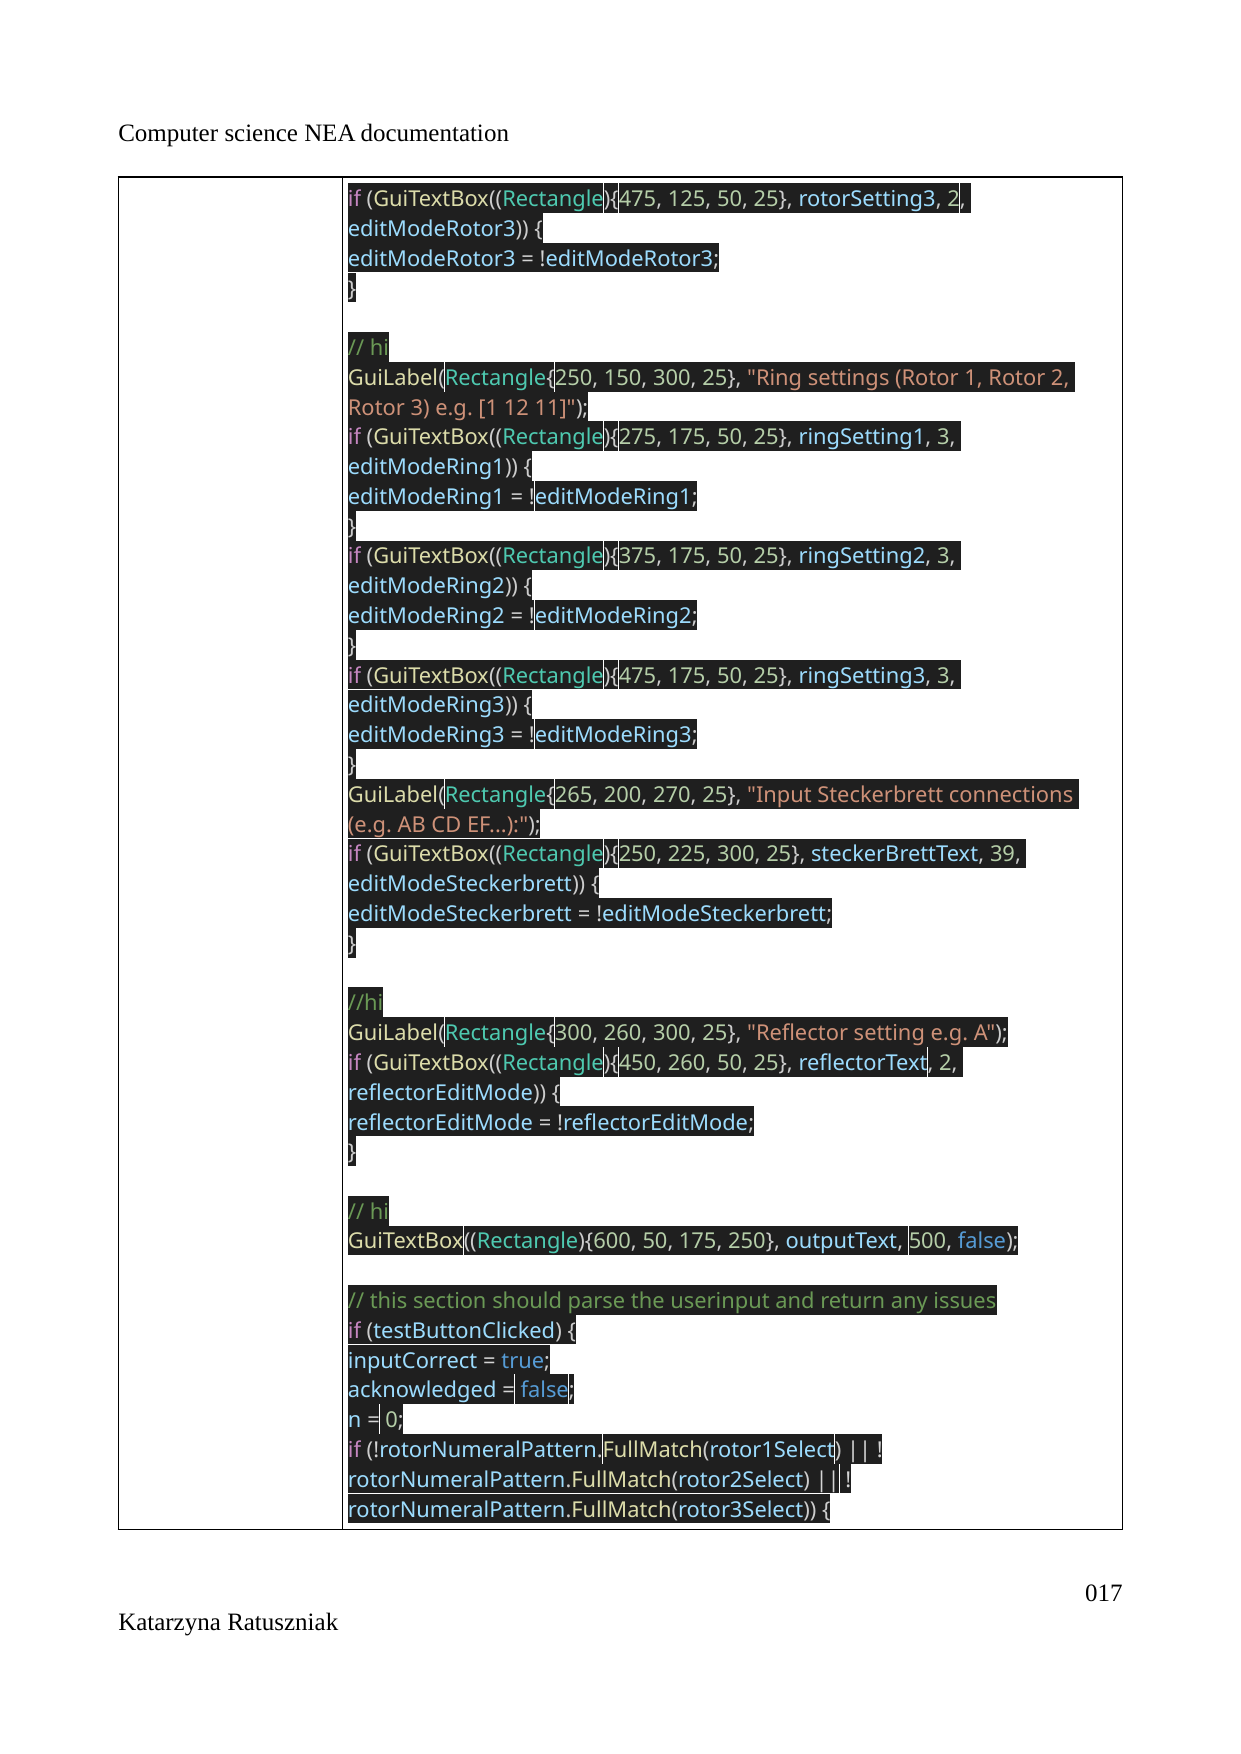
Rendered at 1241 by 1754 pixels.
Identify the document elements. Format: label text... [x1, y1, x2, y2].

table_cell if (GuiTextBox((Rectangle){475, 125, 50, 25}, rotorSetting3, 2, editModeRotor3)) { editModeRotor3 = !editModeRotor3; } // hi GuiLabel(Rectangle{250, 150, 300, 25}, "Ring settings (Rotor 1, Rotor 2, Rotor 3) e.g. [1 12 11]"); if (GuiTextBox((Rectangle){275, 175, 50, 25}, ringSetting1, 3, editModeRing1)) { editModeRing1 = !editModeRing1; } if (GuiTextBox((Rectangle){375, 175, 50, 25}, ringSetting2, 3, editModeRing2)) { editModeRing2 = !editModeRing2; } if (GuiTextBox((Rectangle){475, 175, 50, 25}, ringSetting3, 3, editModeRing3)) { editModeRing3 = !editModeRing3; } GuiLabel(Rectangle{265, 200, 270, 25}, "Input Steckerbrett connections (e.g. AB CD EF...):"); if (GuiTextBox((Rectangle){250, 225, 300, 25}, steckerBrettText, 39, editModeSteckerbrett)) { editModeSteckerbrett = !editModeSteckerbrett; } //hi GuiLabel(Rectangle{300, 260, 300, 25}, "Reflector setting e.g. A"); if (GuiTextBox((Rectangle){450, 260, 50, 25}, reflectorText, 2, reflectorEditMode)) { reflectorEditMode = !reflectorEditMode; } // hi GuiTextBox((Rectangle){600, 50, 175, 250}, outputText, 500, false); // this section should parse the userinput and return any issues if (testButtonClicked) { inputCorrect = true; acknowledged = false; n = 0; if (!rotorNumeralPattern.FullMatch(rotor1Select) || !rotorNumeralPattern.FullMatch(rotor2Select) || !rotorNumeralPattern.FullMatch(rotor3Select)) { [343, 178, 1122, 1529]
table_cell [119, 178, 342, 1529]
